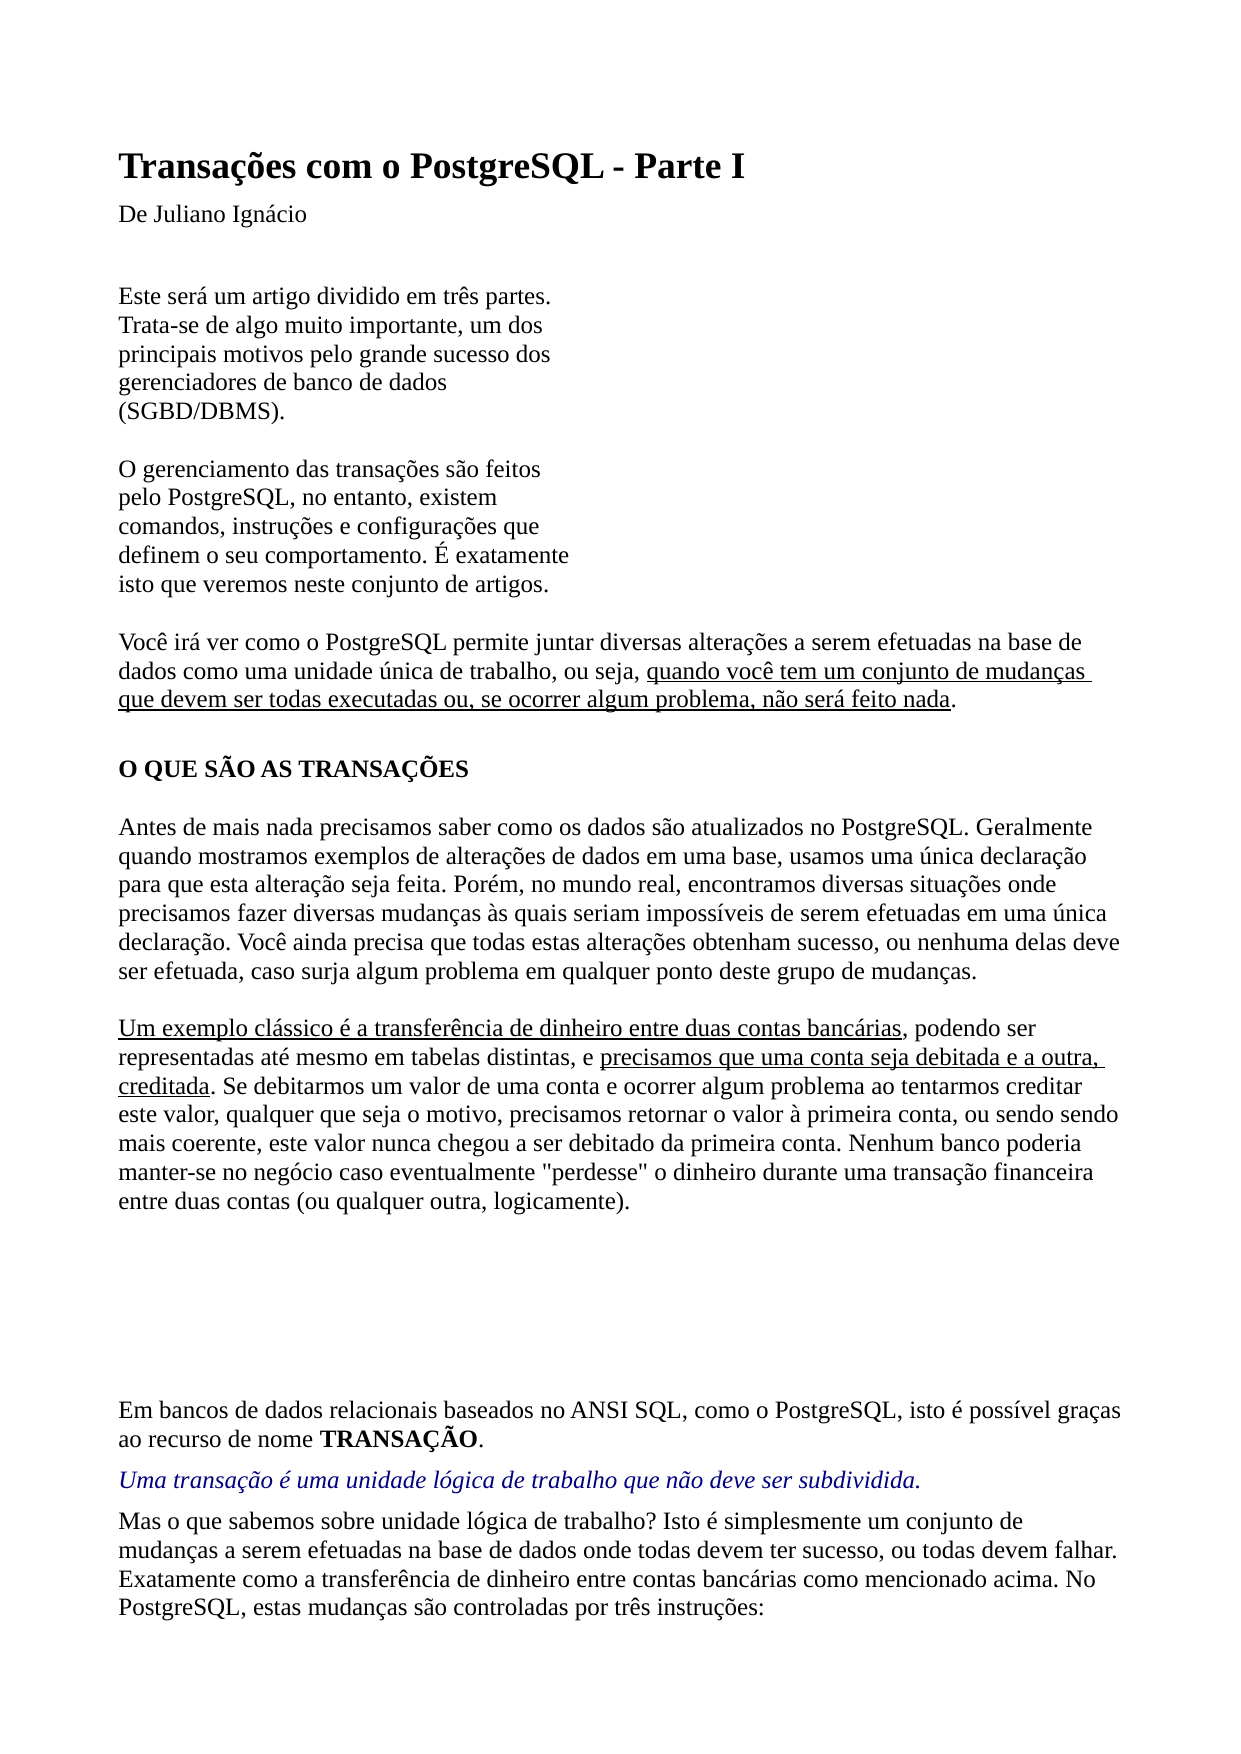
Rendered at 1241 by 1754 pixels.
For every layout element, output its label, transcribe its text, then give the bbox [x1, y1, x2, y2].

table_header Este será um artigo dividido em três partes. Trata-se de algo muito importante, um dos principais motivos pelo grande sucesso dos gerenciadores de banco de dados (SGBD/DBMS). O gerenciamento das transações são feitos pelo PostgreSQL, no entanto, existem comandos, instruções e configurações que definem o seu comportamento. É exatamente isto que veremos neste conjunto de artigos. [118, 281, 582, 627]
text Em bancos de dados relacionais baseados no ANSI SQL, como o PostgreSQL, isto é possível graças ao recurso de nome TRANSAÇÃO. [118, 1395, 1122, 1452]
text Você irá ver como o PostgreSQL permite juntar diversas alterações a serem efetuadas na base de dados como uma unidade única de trabalho, ou seja, quando você tem um conjunto de mudanças que devem ser todas executadas ou, se ocorrer algum problema, não será feito nada. [118, 627, 1122, 713]
text Uma transação é uma unidade lógica de trabalho que não deve ser subdividida. [118, 1465, 1122, 1494]
table_header [582, 281, 821, 627]
text De Juliano Ignácio [118, 199, 1122, 227]
text Mas o que sabemos sobre unidade lógica de trabalho? Isto é simplesmente um conjunto de mudanças a serem efetuadas na base de dados onde todas devem ter sucesso, ou todas devem falhar. Exatamente como a transferência de dinheiro entre contas bancárias como mencionado acima. No PostgreSQL, estas mudanças são controladas por três instruções: [118, 1506, 1122, 1621]
text O QUE SÃO AS TRANSAÇÕES Antes de mais nada precisamos saber como os dados são atualizados no PostgreSQL. Geralmente quando mostramos exemplos de alterações de dados em uma base, usamos uma única declaração para que esta alteração seja feita. Porém, no mundo real, encontramos diversas situações onde precisamos fazer diversas mudanças às quais seriam impossíveis de serem efetuadas em uma única declaração. Você ainda precisa que todas estas alterações obtenham sucesso, ou nenhuma delas deve ser efetuada, caso surja algum problema em qualquer ponto deste grupo de mudanças. Um exemplo clássico é a transferência de dinheiro entre duas contas bancárias, podendo ser representadas até mesmo em tabelas distintas, e precisamos que uma conta seja debitada e a outra, creditada. Se debitarmos um valor de uma conta e ocorrer algum problema ao tentarmos creditar este valor, qualquer que seja o motivo, precisamos retornar o valor à primeira conta, ou sendo sendo mais coerente, este valor nunca chegou a ser debitado da primeira conta. Nenhum banco poderia manter-se no negócio caso eventualmente "perdesse" o dinheiro durante uma transação financeira entre duas contas (ou qualquer outra, logicamente). [118, 726, 1122, 1214]
subtitle Transações com o PostgreSQL - Parte I [118, 143, 1122, 186]
